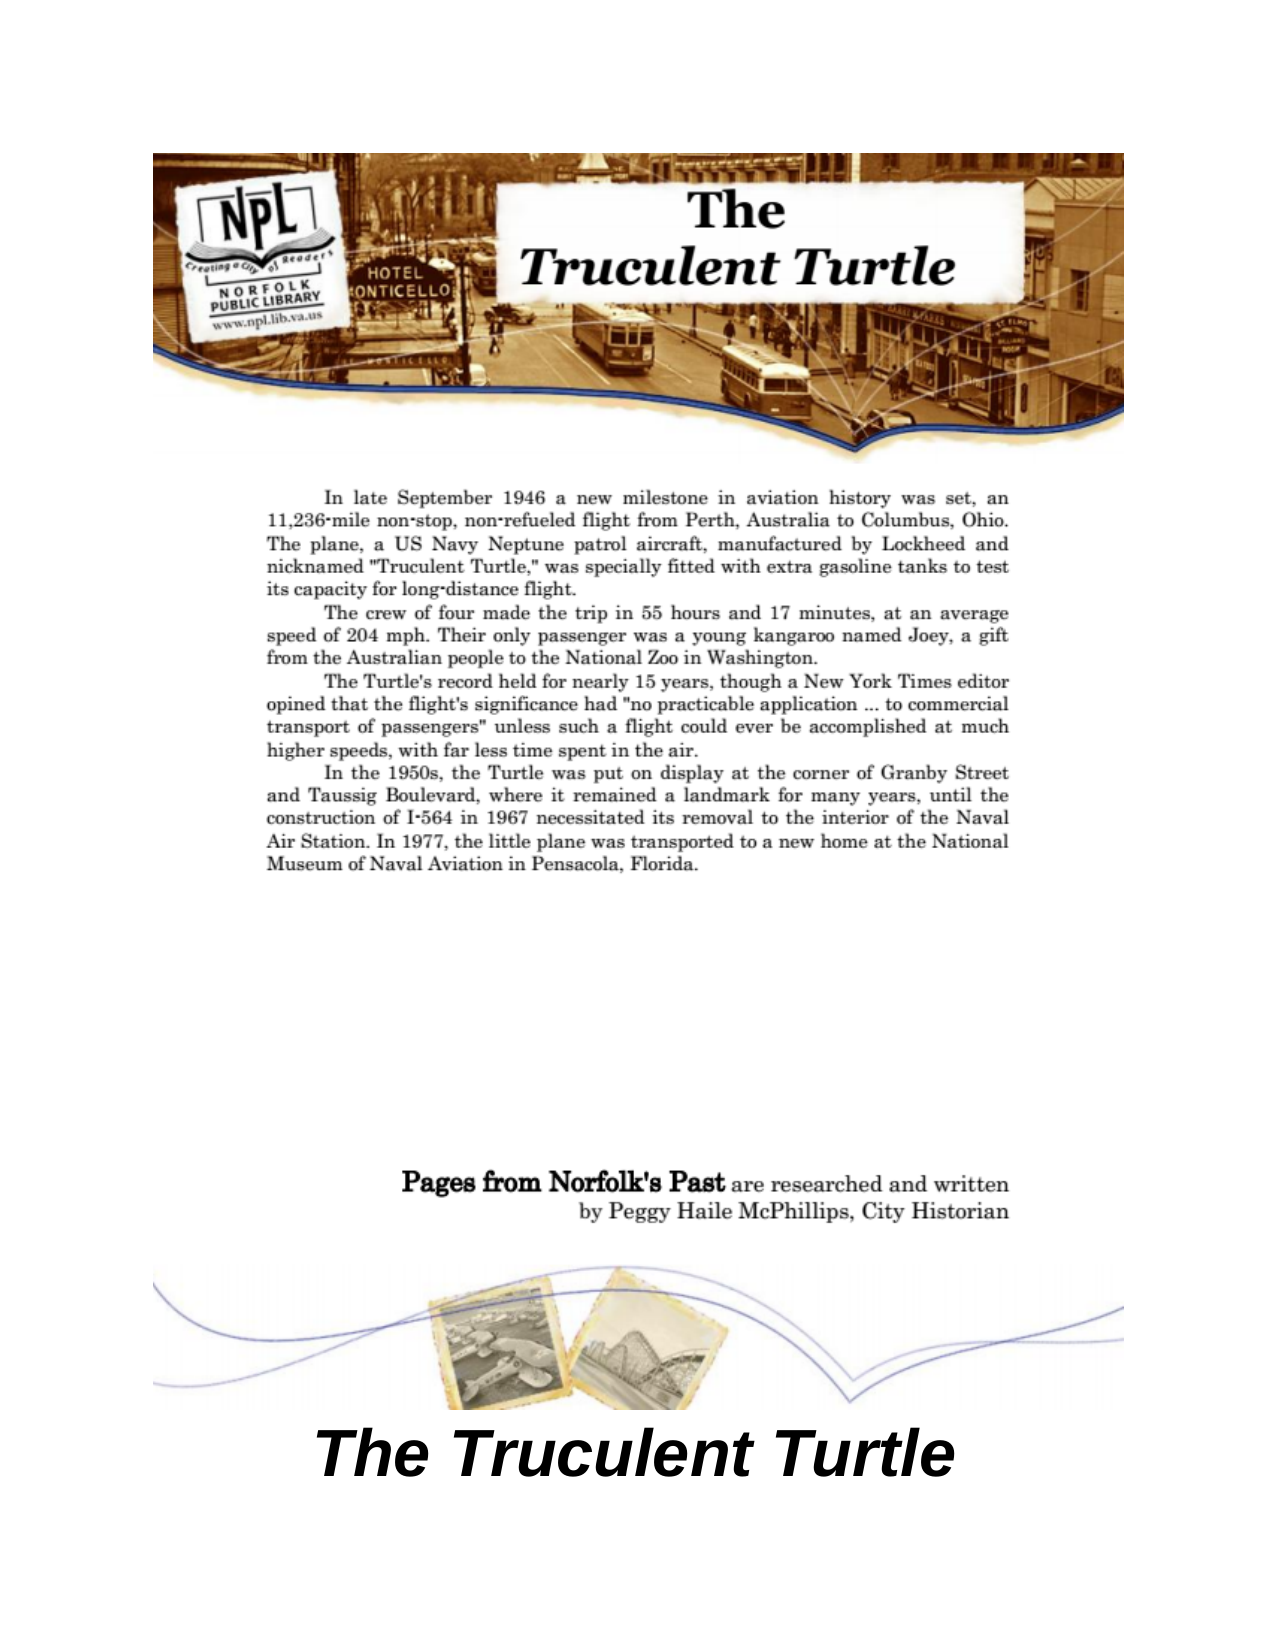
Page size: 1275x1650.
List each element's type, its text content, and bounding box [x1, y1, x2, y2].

text The Truculent Turtle [150, 1416, 1125, 1491]
picture [153, 153, 1124, 1410]
